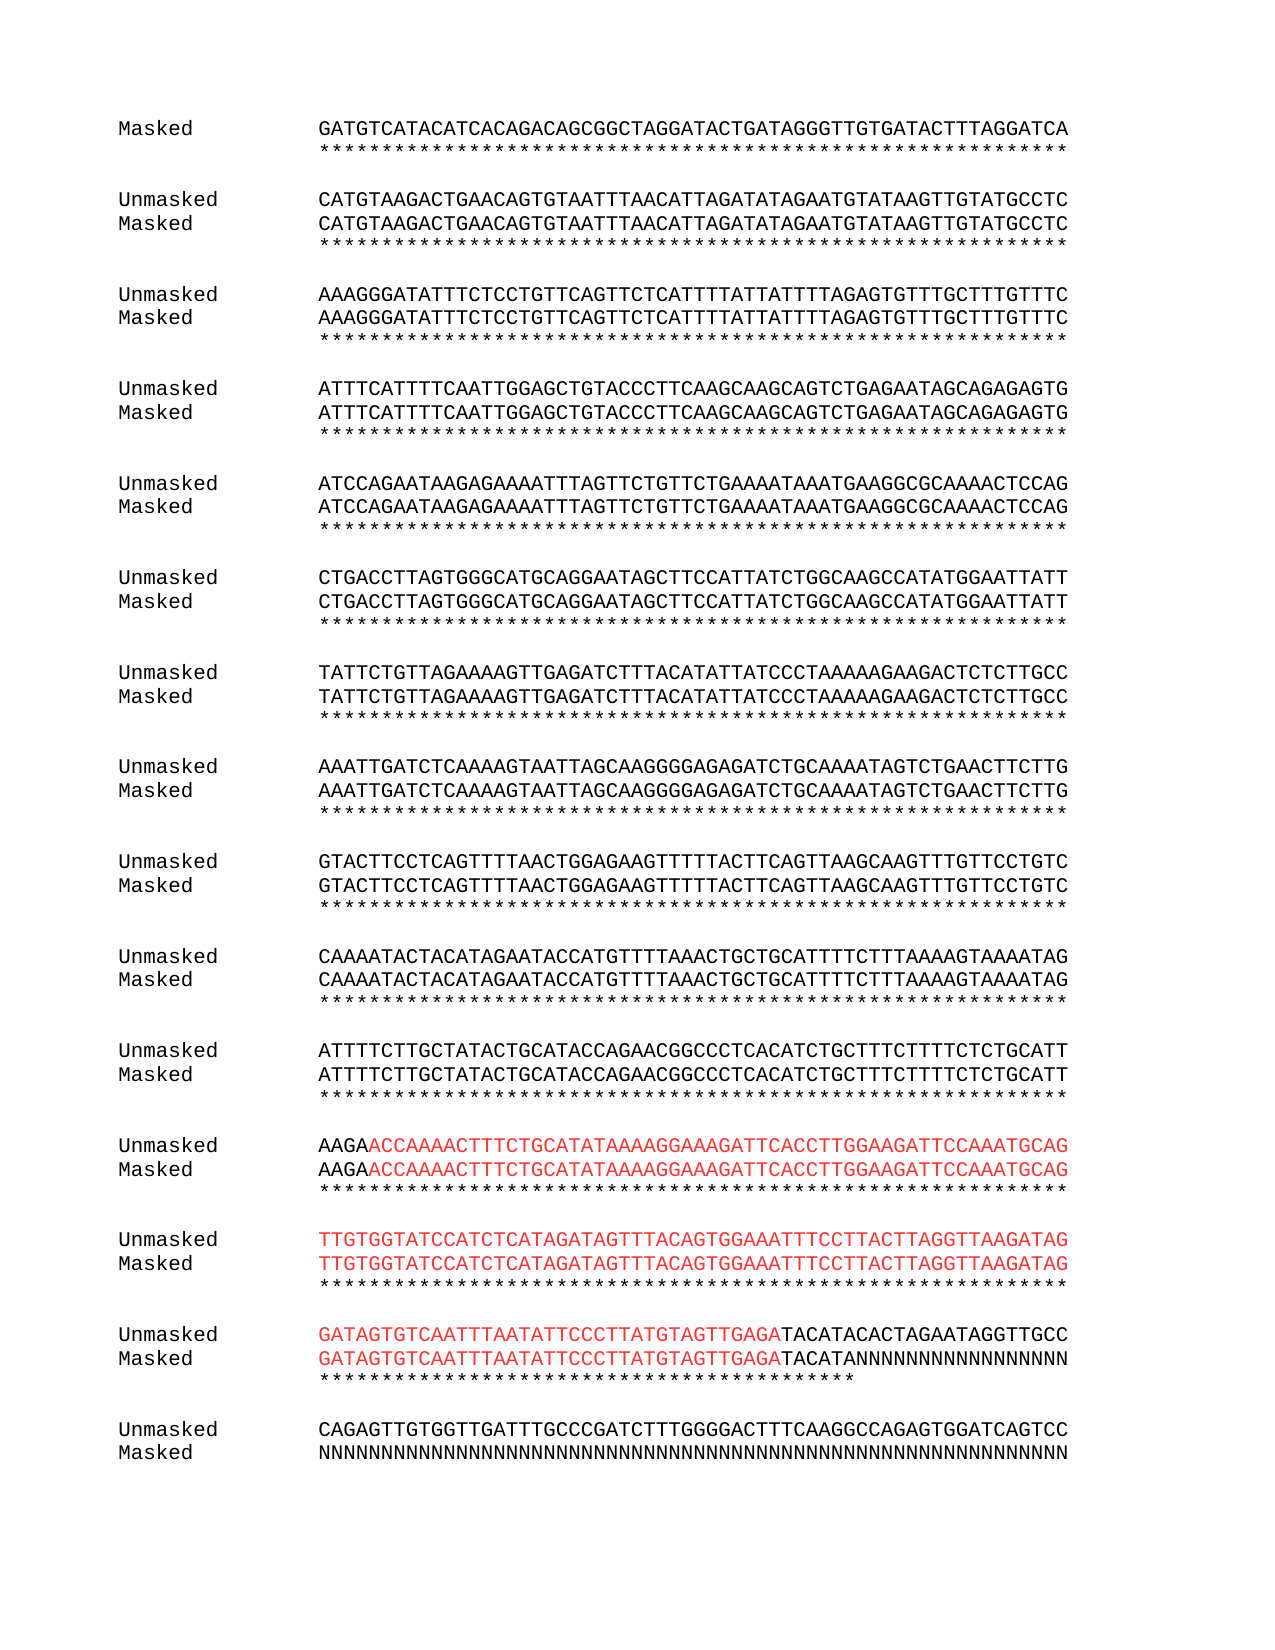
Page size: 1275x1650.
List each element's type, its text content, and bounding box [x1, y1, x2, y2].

text Unmasked TTGTGGTATCCATCTCATAGATAGTTTACAGTGGAAATTTCCTTACTTAGGTTAAGATAG [118, 1229, 1157, 1253]
text Unmasked ATCCAGAATAAGAGAAAATTTAGTTCTGTTCTGAAAATAAATGAAGGCGCAAAACTCCAG [118, 473, 1157, 496]
text Unmasked ATTTCATTTTCAATTGGAGCTGTACCCTTCAAGCAAGCAGTCTGAGAATAGCAGAGAGTG [118, 378, 1157, 402]
text Unmasked GATAGTGTCAATTTAATATTCCCTTATGTAGTTGAGATACATACACTAGAATAGGTTGCC [118, 1324, 1157, 1348]
text ************************************************************ [118, 520, 1157, 544]
text Unmasked CATGTAAGACTGAACAGTGTAATTTAACATTAGATATAGAATGTATAAGTTGTATGCCTC [118, 189, 1157, 213]
text ************************************************************ [118, 331, 1157, 354]
text ************************************************************ [118, 615, 1157, 638]
text Unmasked GTACTTCCTCAGTTTTAACTGGAGAAGTTTTTACTTCAGTTAAGCAAGTTTGTTCCTGTC [118, 851, 1157, 875]
text Unmasked AAGAACCAAAACTTTCTGCATATAAAAGGAAAGATTCACCTTGGAAGATTCCAAATGCAG [118, 1135, 1157, 1158]
text ************************************************************ [118, 1277, 1157, 1300]
text ************************************************************ [118, 1182, 1157, 1206]
text Masked TATTCTGTTAGAAAAGTTGAGATCTTTACATATTATCCCTAAAAAGAAGACTCTCTTGCC [118, 686, 1157, 709]
text Unmasked ATTTTCTTGCTATACTGCATACCAGAACGGCCCTCACATCTGCTTTCTTTTCTCTGCATT [118, 1040, 1157, 1064]
text Masked NNNNNNNNNNNNNNNNNNNNNNNNNNNNNNNNNNNNNNNNNNNNNNNNNNNNNNNNNNNN [118, 1442, 1157, 1466]
text Masked GTACTTCCTCAGTTTTAACTGGAGAAGTTTTTACTTCAGTTAAGCAAGTTTGTTCCTGTC [118, 875, 1157, 898]
text ************************************************************ [118, 236, 1157, 260]
text Masked ATCCAGAATAAGAGAAAATTTAGTTCTGTTCTGAAAATAAATGAAGGCGCAAAACTCCAG [118, 496, 1157, 520]
text Masked ATTTCATTTTCAATTGGAGCTGTACCCTTCAAGCAAGCAGTCTGAGAATAGCAGAGAGTG [118, 402, 1157, 426]
text Masked GATAGTGTCAATTTAATATTCCCTTATGTAGTTGAGATACATANNNNNNNNNNNNNNNNN [118, 1348, 1157, 1371]
text Masked AAAGGGATATTTCTCCTGTTCAGTTCTCATTTTATTATTTTAGAGTGTTTGCTTTGTTTC [118, 307, 1157, 331]
text Masked GATGTCATACATCACAGACAGCGGCTAGGATACTGATAGGGTTGTGATACTTTAGGATCA [118, 118, 1157, 142]
text Masked TTGTGGTATCCATCTCATAGATAGTTTACAGTGGAAATTTCCTTACTTAGGTTAAGATAG [118, 1253, 1157, 1277]
text Unmasked TATTCTGTTAGAAAAGTTGAGATCTTTACATATTATCCCTAAAAAGAAGACTCTCTTGCC [118, 662, 1157, 686]
text Unmasked CTGACCTTAGTGGGCATGCAGGAATAGCTTCCATTATCTGGCAAGCCATATGGAATTATT [118, 567, 1157, 591]
text Unmasked CAAAATACTACATAGAATACCATGTTTTAAACTGCTGCATTTTCTTTAAAAGTAAAATAG [118, 946, 1157, 969]
text ************************************************************ [118, 426, 1157, 449]
text Unmasked AAATTGATCTCAAAAGTAATTAGCAAGGGGAGAGATCTGCAAAATAGTCTGAACTTCTTG [118, 757, 1157, 780]
text ************************************************************ [118, 1088, 1157, 1111]
text ************************************************************ [118, 993, 1157, 1017]
text ************************************************************ [118, 142, 1157, 165]
text Masked CAAAATACTACATAGAATACCATGTTTTAAACTGCTGCATTTTCTTTAAAAGTAAAATAG [118, 969, 1157, 993]
text Masked CTGACCTTAGTGGGCATGCAGGAATAGCTTCCATTATCTGGCAAGCCATATGGAATTATT [118, 591, 1157, 615]
text Masked AAATTGATCTCAAAAGTAATTAGCAAGGGGAGAGATCTGCAAAATAGTCTGAACTTCTTG [118, 780, 1157, 804]
text Unmasked CAGAGTTGTGGTTGATTTGCCCGATCTTTGGGGACTTTCAAGGCCAGAGTGGATCAGTCC [118, 1419, 1157, 1442]
text Unmasked AAAGGGATATTTCTCCTGTTCAGTTCTCATTTTATTATTTTAGAGTGTTTGCTTTGTTTC [118, 284, 1157, 307]
text Masked AAGAACCAAAACTTTCTGCATATAAAAGGAAAGATTCACCTTGGAAGATTCCAAATGCAG [118, 1158, 1157, 1182]
text ************************************************************ [118, 898, 1157, 922]
text ************************************************************ [118, 804, 1157, 827]
text ******************************************* [118, 1371, 1157, 1395]
text Masked ATTTTCTTGCTATACTGCATACCAGAACGGCCCTCACATCTGCTTTCTTTTCTCTGCATT [118, 1064, 1157, 1088]
text Masked CATGTAAGACTGAACAGTGTAATTTAACATTAGATATAGAATGTATAAGTTGTATGCCTC [118, 213, 1157, 236]
text ************************************************************ [118, 709, 1157, 733]
